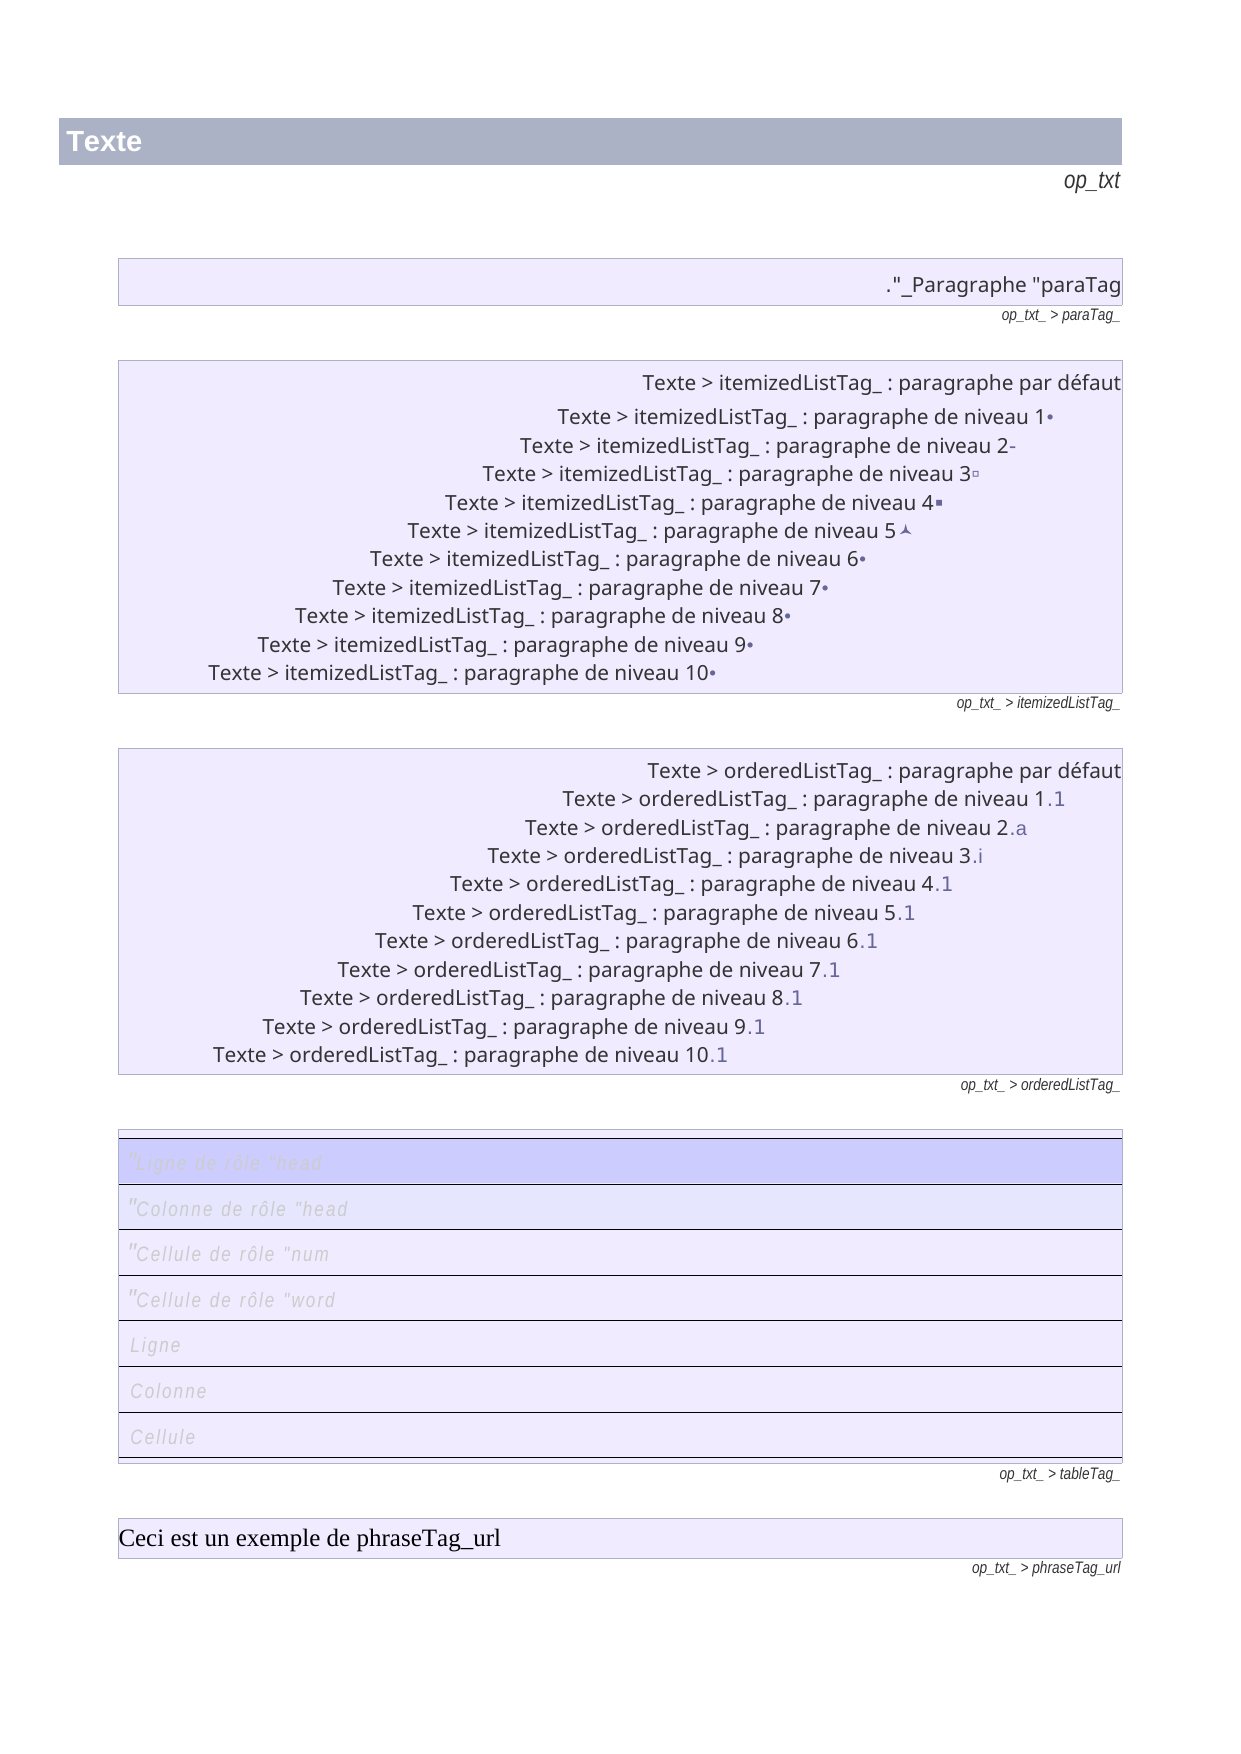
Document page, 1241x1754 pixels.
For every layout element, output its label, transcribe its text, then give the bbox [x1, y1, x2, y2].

table_header Paragraphe "paraTag_". [119, 259, 1122, 305]
title op_txt_ > tableTag_ [118, 1464, 1122, 1483]
table_header Texte > itemizedListTag_ : paragraphe par défaut Texte > itemizedListTag_ : paragraphe de niveau 1 Texte > itemizedListTag_ : paragraphe de niveau 2 Texte > itemizedListTag_ : paragraphe de niveau 3 Texte > itemizedListTag_ : paragraphe de niveau 4 Texte > itemizedListTag_ : paragraphe de niveau 5 Texte > itemizedListTag_ : paragraphe de niveau 6 Texte > itemizedListTag_ : paragraphe de niveau 7 Texte > itemizedListTag_ : paragraphe de niveau 8 Texte > itemizedListTag_ : paragraphe de niveau 9 Texte > itemizedListTag_ : paragraphe de niveau 10 [119, 361, 1122, 693]
title op_txt_ > phraseTag_url [118, 1559, 1122, 1577]
table_header Texte > orderedListTag_ : paragraphe par défaut Texte > orderedListTag_ : paragraphe de niveau 1 Texte > orderedListTag_ : paragraphe de niveau 2 Texte > orderedListTag_ : paragraphe de niveau 3 Texte > orderedListTag_ : paragraphe de niveau 4 Texte > orderedListTag_ : paragraphe de niveau 5 Texte > orderedListTag_ : paragraphe de niveau 6 Texte > orderedListTag_ : paragraphe de niveau 7 Texte > orderedListTag_ : paragraphe de niveau 8 Texte > orderedListTag_ : paragraphe de niveau 9 Texte > orderedListTag_ : paragraphe de niveau 10 [119, 749, 1122, 1074]
subtitle op_txt [118, 165, 1122, 193]
title op_txt_ > paraTag_ [118, 306, 1122, 324]
table_header [119, 1458, 1122, 1463]
title op_txt_ > orderedListTag_ [118, 1075, 1122, 1094]
title op_txt_ > itemizedListTag_ [118, 694, 1122, 712]
table_header Ceci est un exemple de phraseTag_url [119, 1519, 1122, 1558]
table_cell Colonne [119, 1367, 1122, 1412]
table_cell Cellule [119, 1413, 1122, 1457]
table_cell Colonne de rôle "head" [119, 1185, 1122, 1229]
table_header Ligne de rôle "head" [119, 1139, 1122, 1183]
table_cell Cellule de rôle "word" [119, 1276, 1122, 1320]
table_cell Cellule de rôle "num" [119, 1230, 1122, 1275]
title Texte [60, 119, 1122, 164]
table_cell Ligne [119, 1321, 1122, 1366]
table_header [119, 1130, 1122, 1138]
